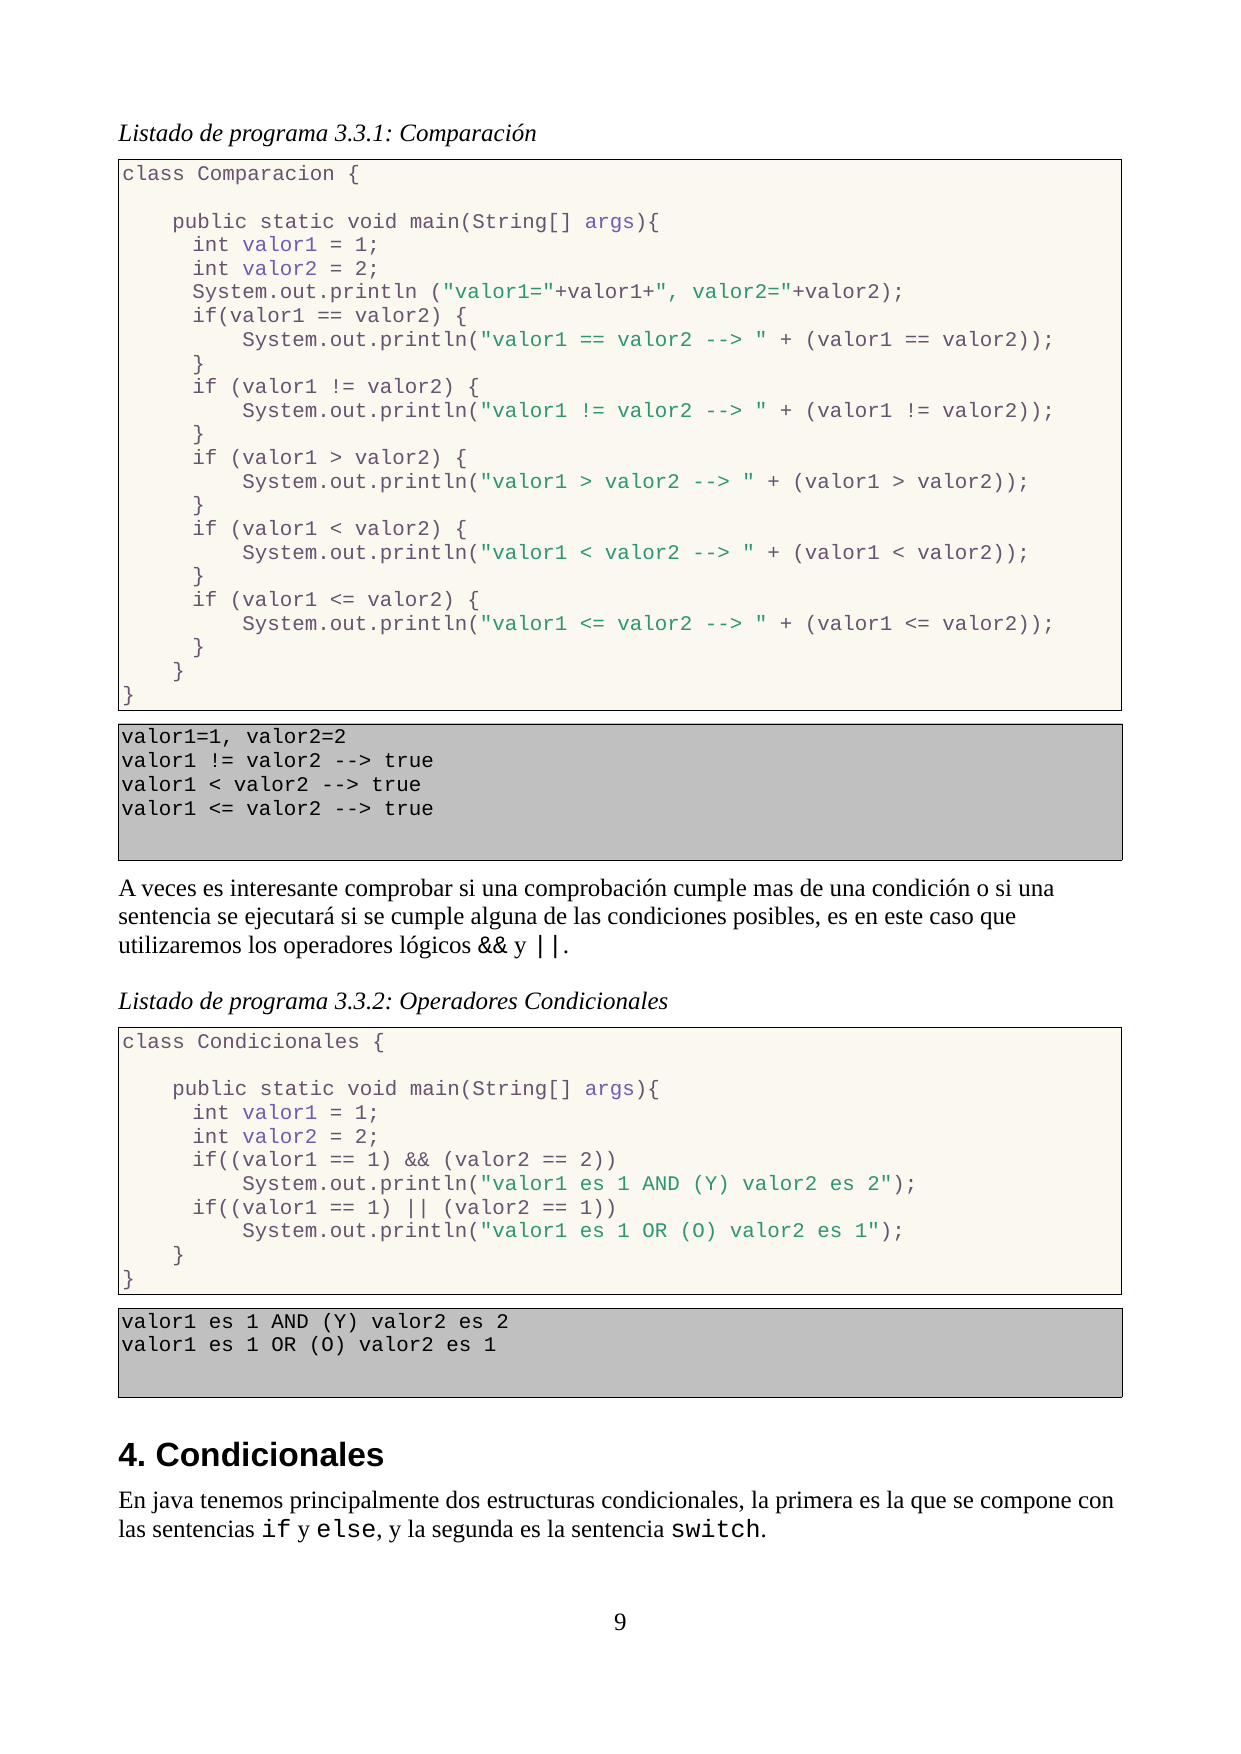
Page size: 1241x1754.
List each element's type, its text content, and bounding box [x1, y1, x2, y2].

text En java tenemos principalmente dos estructuras condicionales, la primera es la que se compone con las sentencias if y else, y la segunda es la sentencia switch. [118, 1486, 1122, 1545]
text if (valor1 != valor2) { [119, 372, 1121, 396]
text A veces es interesante comprobar si una comprobación cumple mas de una condición o si una sentencia se ejecutará si se cumple alguna de las condiciones posibles, es en este caso que utilizaremos los operadores lógicos && y ||. [118, 873, 1122, 961]
text } [119, 348, 1121, 372]
text } [119, 632, 1121, 656]
text public static void main(String[] args){ [119, 207, 1121, 230]
text } [119, 656, 1121, 679]
text if(valor1 == valor2) { [119, 301, 1121, 325]
text valor1 != valor2 --> true [119, 747, 1122, 771]
text System.out.println("valor1 < valor2 --> " + (valor1 < valor2)); [119, 538, 1121, 561]
text } [119, 490, 1121, 514]
list Listado de programa 3.3.1: Comparación [118, 118, 1122, 147]
text class Condicionales { [119, 1028, 1121, 1051]
text int valor1 = 1; [119, 230, 1121, 254]
text public static void main(String[] args){ [119, 1074, 1121, 1098]
text class Comparacion { [119, 160, 1121, 183]
text } [119, 561, 1121, 585]
subtitle Condicionales [118, 1434, 1122, 1473]
text System.out.println("valor1 es 1 OR (O) valor2 es 1"); [119, 1216, 1121, 1240]
text int valor2 = 2; [119, 1122, 1121, 1145]
text if (valor1 <= valor2) { [119, 585, 1121, 609]
text } [119, 419, 1121, 443]
text System.out.println("valor1 <= valor2 --> " + (valor1 <= valor2)); [119, 609, 1121, 632]
text System.out.println ("valor1="+valor1+", valor2="+valor2); [119, 278, 1121, 301]
text valor1 es 1 OR (O) valor2 es 1 [119, 1331, 1122, 1358]
text int valor2 = 2; [119, 254, 1121, 278]
text if((valor1 == 1) && (valor2 == 2)) [119, 1145, 1121, 1169]
text System.out.println("valor1 es 1 AND (Y) valor2 es 2"); [119, 1169, 1121, 1193]
text valor1 < valor2 --> true [119, 771, 1122, 794]
text System.out.println("valor1 > valor2 --> " + (valor1 > valor2)); [119, 467, 1121, 490]
text int valor1 = 1; [119, 1098, 1121, 1122]
text } [119, 679, 1121, 710]
text } [119, 1240, 1121, 1264]
text if((valor1 == 1) || (valor2 == 1)) [119, 1193, 1121, 1216]
text } [119, 1264, 1121, 1294]
text if (valor1 < valor2) { [119, 514, 1121, 538]
text valor1 <= valor2 --> true [119, 794, 1122, 821]
text if (valor1 > valor2) { [119, 443, 1121, 467]
text valor1 es 1 AND (Y) valor2 es 2 [119, 1309, 1122, 1331]
list Listado de programa 3.3.2: Operadores Condicionales [118, 986, 1122, 1015]
text System.out.println("valor1 != valor2 --> " + (valor1 != valor2)); [119, 396, 1121, 419]
text valor1=1, valor2=2 [119, 725, 1122, 747]
text System.out.println("valor1 == valor2 --> " + (valor1 == valor2)); [119, 325, 1121, 348]
